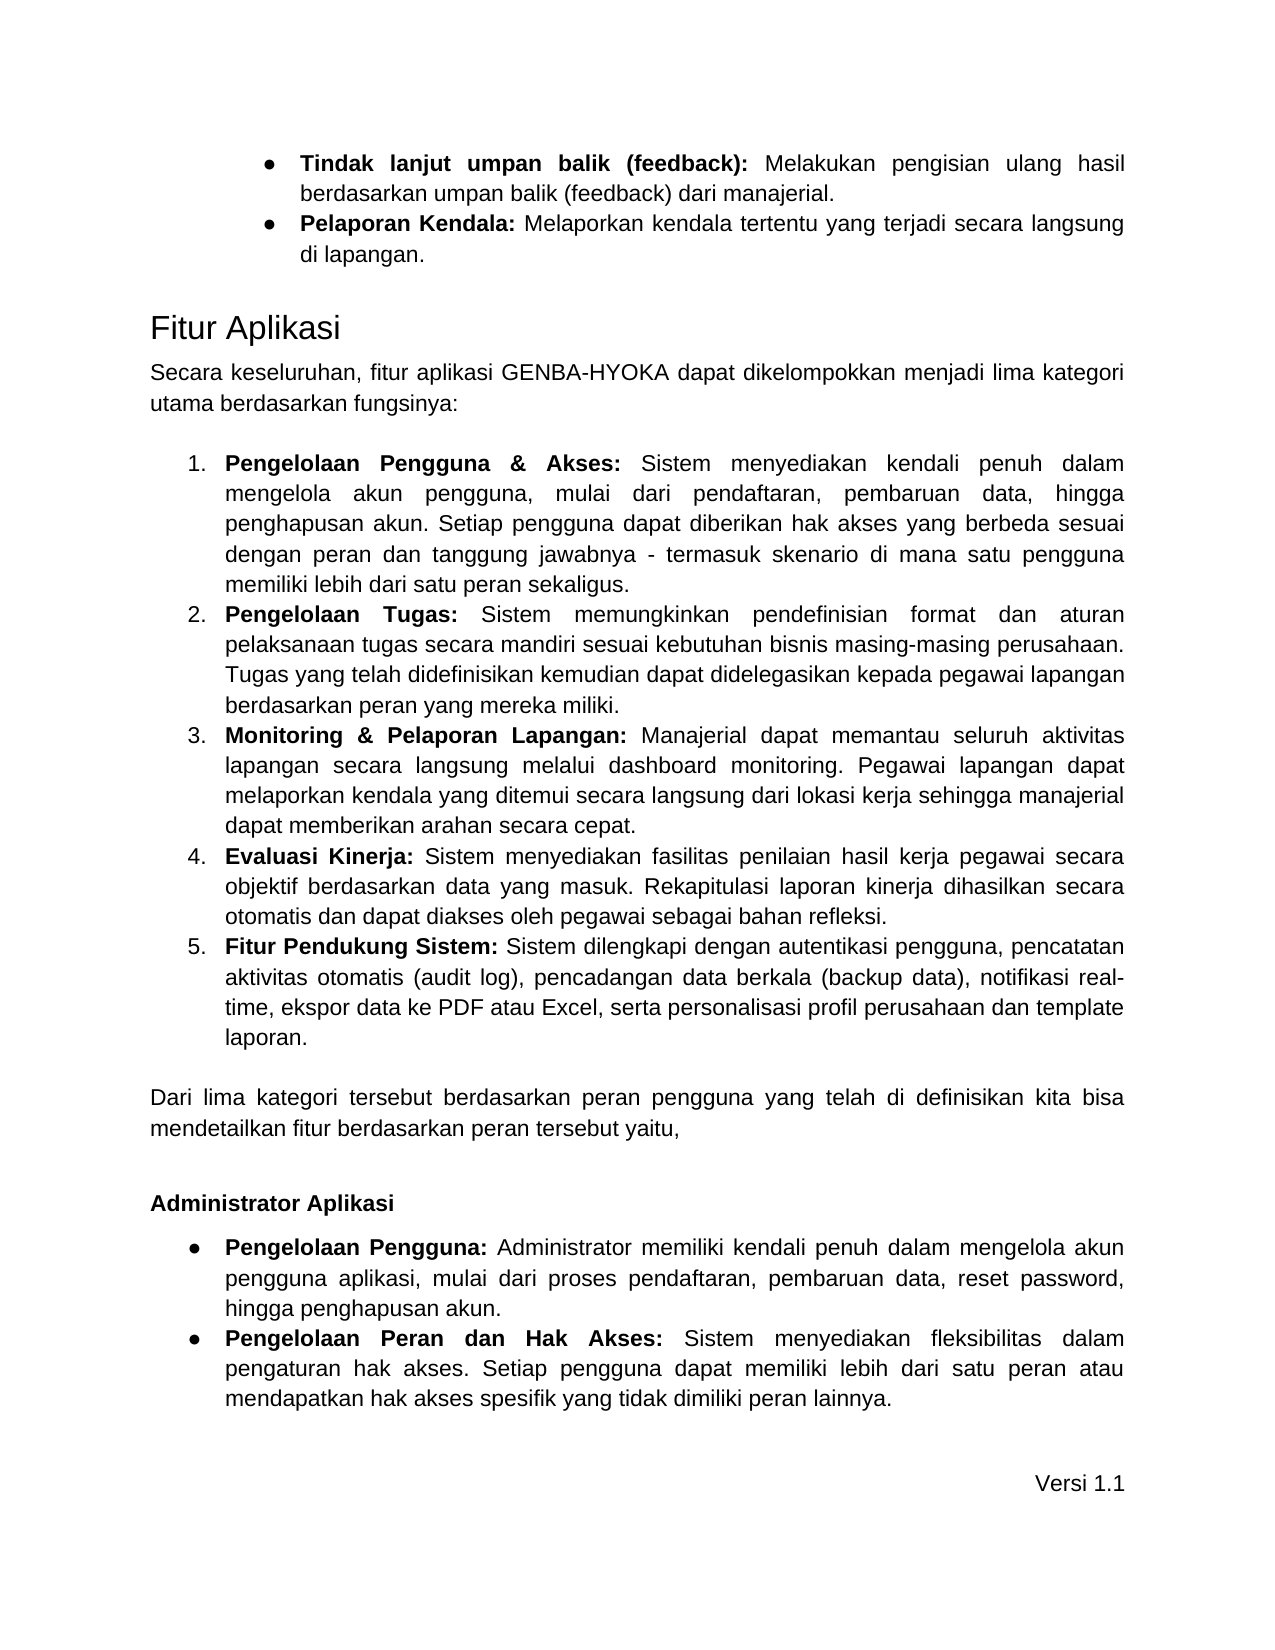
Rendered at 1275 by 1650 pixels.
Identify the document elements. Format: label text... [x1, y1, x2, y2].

list Fitur Pendukung Sistem: Sistem dilengkapi dengan autentikasi pengguna, pencatatan aktivitas otomatis (audit log), pencadangan data berkala (backup data), notifikasi real-time, ekspor data ke PDF atau Excel, serta personalisasi profil perusahaan dan template laporan. [187, 933, 1125, 1050]
list Monitoring & Pelaporan Lapangan: Manajerial dapat memantau seluruh aktivitas lapangan secara langsung melalui dashboard monitoring. Pegawai lapangan dapat melaporkan kendala yang ditemui secara langsung dari lokasi kerja sehingga manajerial dapat memberikan arahan secara cepat. [187, 722, 1125, 839]
text Dari lima kategori tersebut berdasarkan peran pengguna yang telah di definisikan kita bisa mendetailkan fitur berdasarkan peran tersebut yaitu, [150, 1084, 1125, 1141]
list Tindak lanjut umpan balik (feedback): Melakukan pengisian ulang hasil berdasarkan umpan balik (feedback) dari manajerial. [262, 150, 1125, 207]
text Administrator Aplikasi [150, 1189, 1125, 1216]
list Pengelolaan Peran dan Hak Akses: Sistem menyediakan fleksibilitas dalam pengaturan hak akses. Setiap pengguna dapat memiliki lebih dari satu peran atau mendapatkan hak akses spesifik yang tidak dimiliki peran lainnya. [187, 1325, 1125, 1412]
list Pengelolaan Pengguna & Akses: Sistem menyediakan kendali penuh dalam mengelola akun pengguna, mulai dari pendaftaran, pembaruan data, hingga penghapusan akun. Setiap pengguna dapat diberikan hak akses yang berbeda sesuai dengan peran dan tanggung jawabnya - termasuk skenario di mana satu pengguna memiliki lebih dari satu peran sekaligus. [187, 450, 1125, 597]
list Evaluasi Kinerja: Sistem menyediakan fasilitas penilaian hasil kerja pegawai secara objektif berdasarkan data yang masuk. Rekapitulasi laporan kinerja dihasilkan secara otomatis dan dapat diakses oleh pegawai sebagai bahan refleksi. [187, 843, 1125, 929]
text Secara keseluruhan, fitur aplikasi GENBA-HYOKA dapat dikelompokkan menjadi lima kategori utama berdasarkan fungsinya: [150, 359, 1125, 416]
list Pelaporan Kendala: Melaporkan kendala tertentu yang terjadi secara langsung di lapangan. [262, 210, 1125, 267]
list Pengelolaan Pengguna: Administrator memiliki kendali penuh dalam mengelola akun pengguna aplikasi, mulai dari proses pendaftaran, pembaruan data, reset password, hingga penghapusan akun. [187, 1234, 1125, 1321]
list Pengelolaan Tugas: Sistem memungkinkan pendefinisian format dan aturan pelaksanaan tugas secara mandiri sesuai kebutuhan bisnis masing-masing perusahaan. Tugas yang telah didefinisikan kemudian dapat didelegasikan kepada pegawai lapangan berdasarkan peran yang mereka miliki. [187, 601, 1125, 718]
subtitle Fitur Aplikasi [150, 308, 1125, 347]
